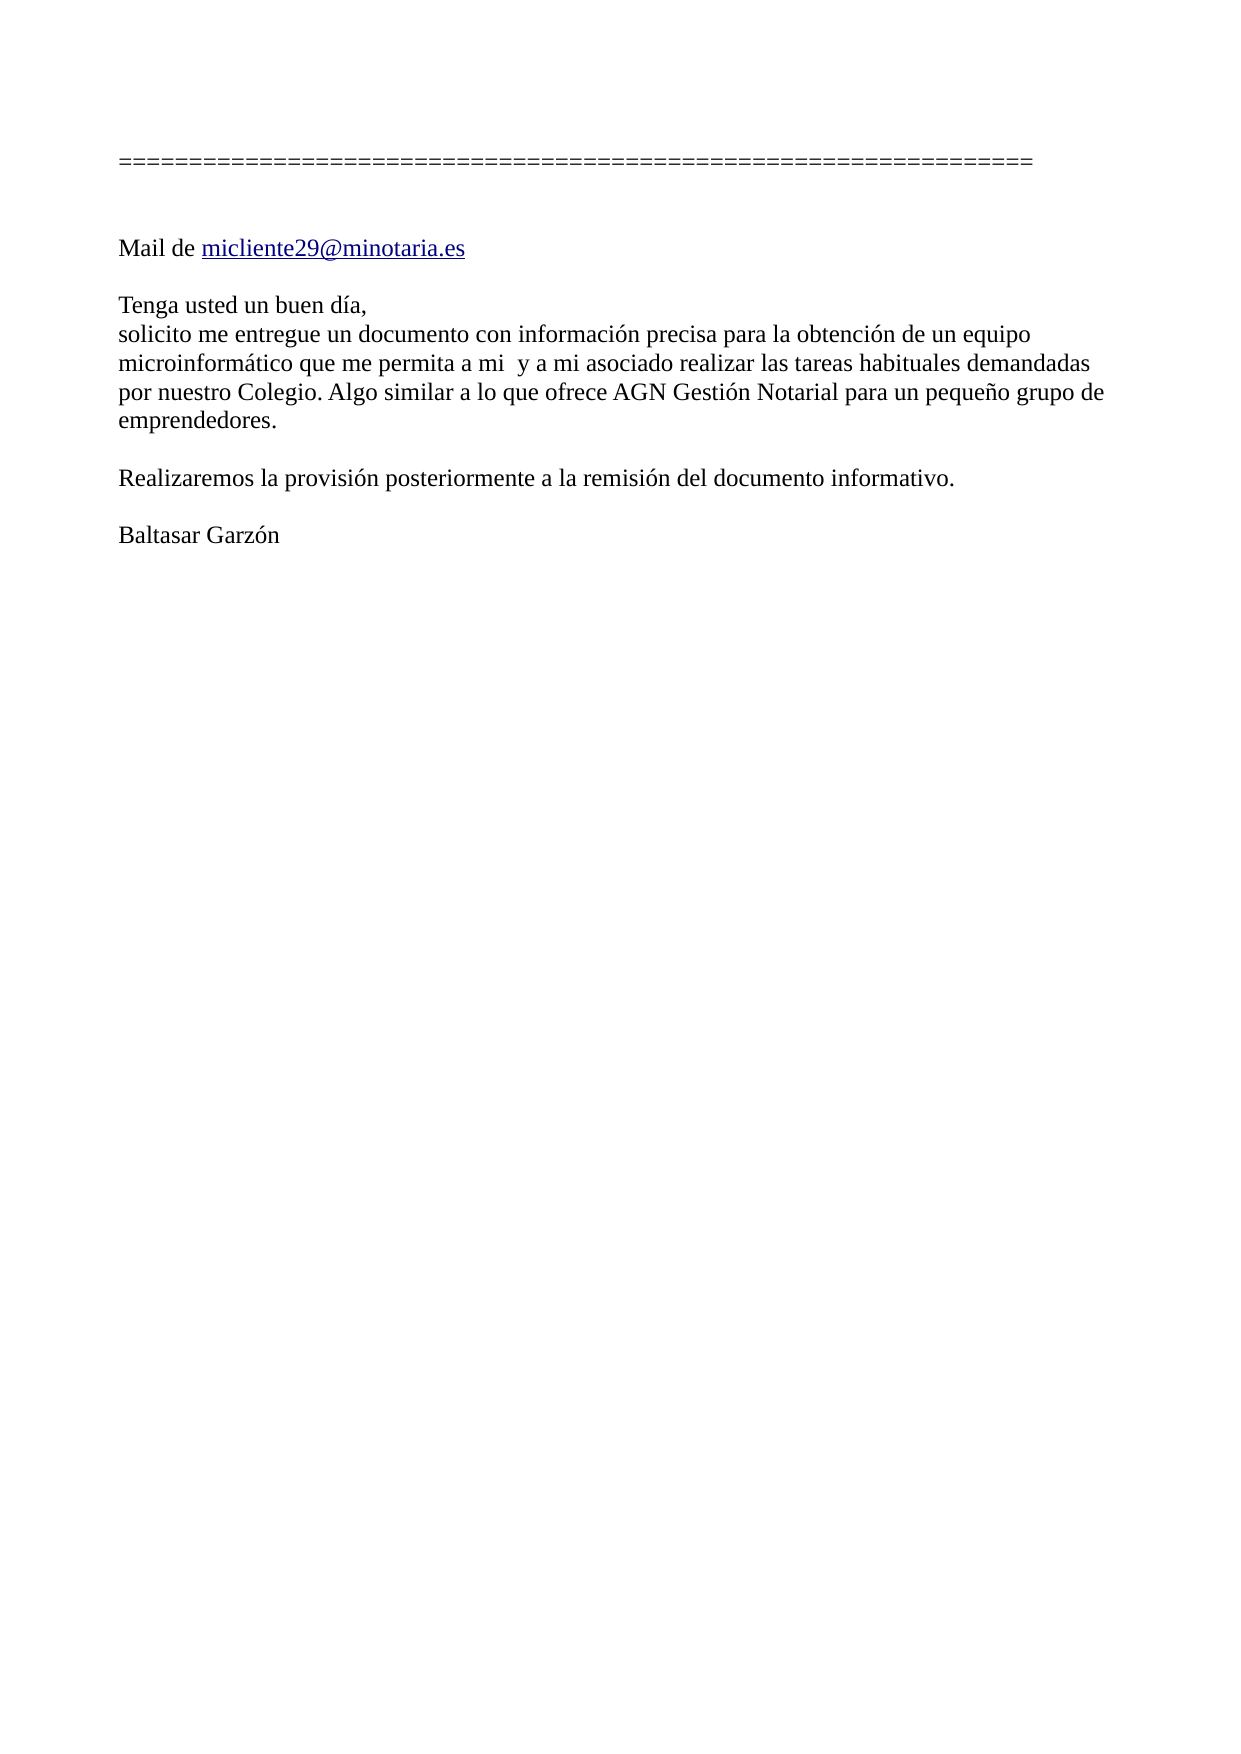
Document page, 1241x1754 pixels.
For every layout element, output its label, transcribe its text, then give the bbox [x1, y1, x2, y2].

text Realizaremos la provisión posteriormente a la remisión del documento informativo. [118, 463, 1122, 492]
text Baltasar Garzón [118, 521, 1122, 549]
text solicito me entregue un documento con información precisa para la obtención de un equipo microinformático que me permita a mi y a mi asociado realizar las tareas habituales demandadas por nuestro Colegio. Algo similar a lo que ofrece AGN Gestión Notarial para un pequeño grupo de emprendedores. [118, 319, 1122, 434]
text Mail de micliente29@minotaria.es [118, 233, 1122, 262]
text Tenga usted un buen día, [118, 291, 1122, 319]
text ================================================================= [118, 147, 1122, 176]
